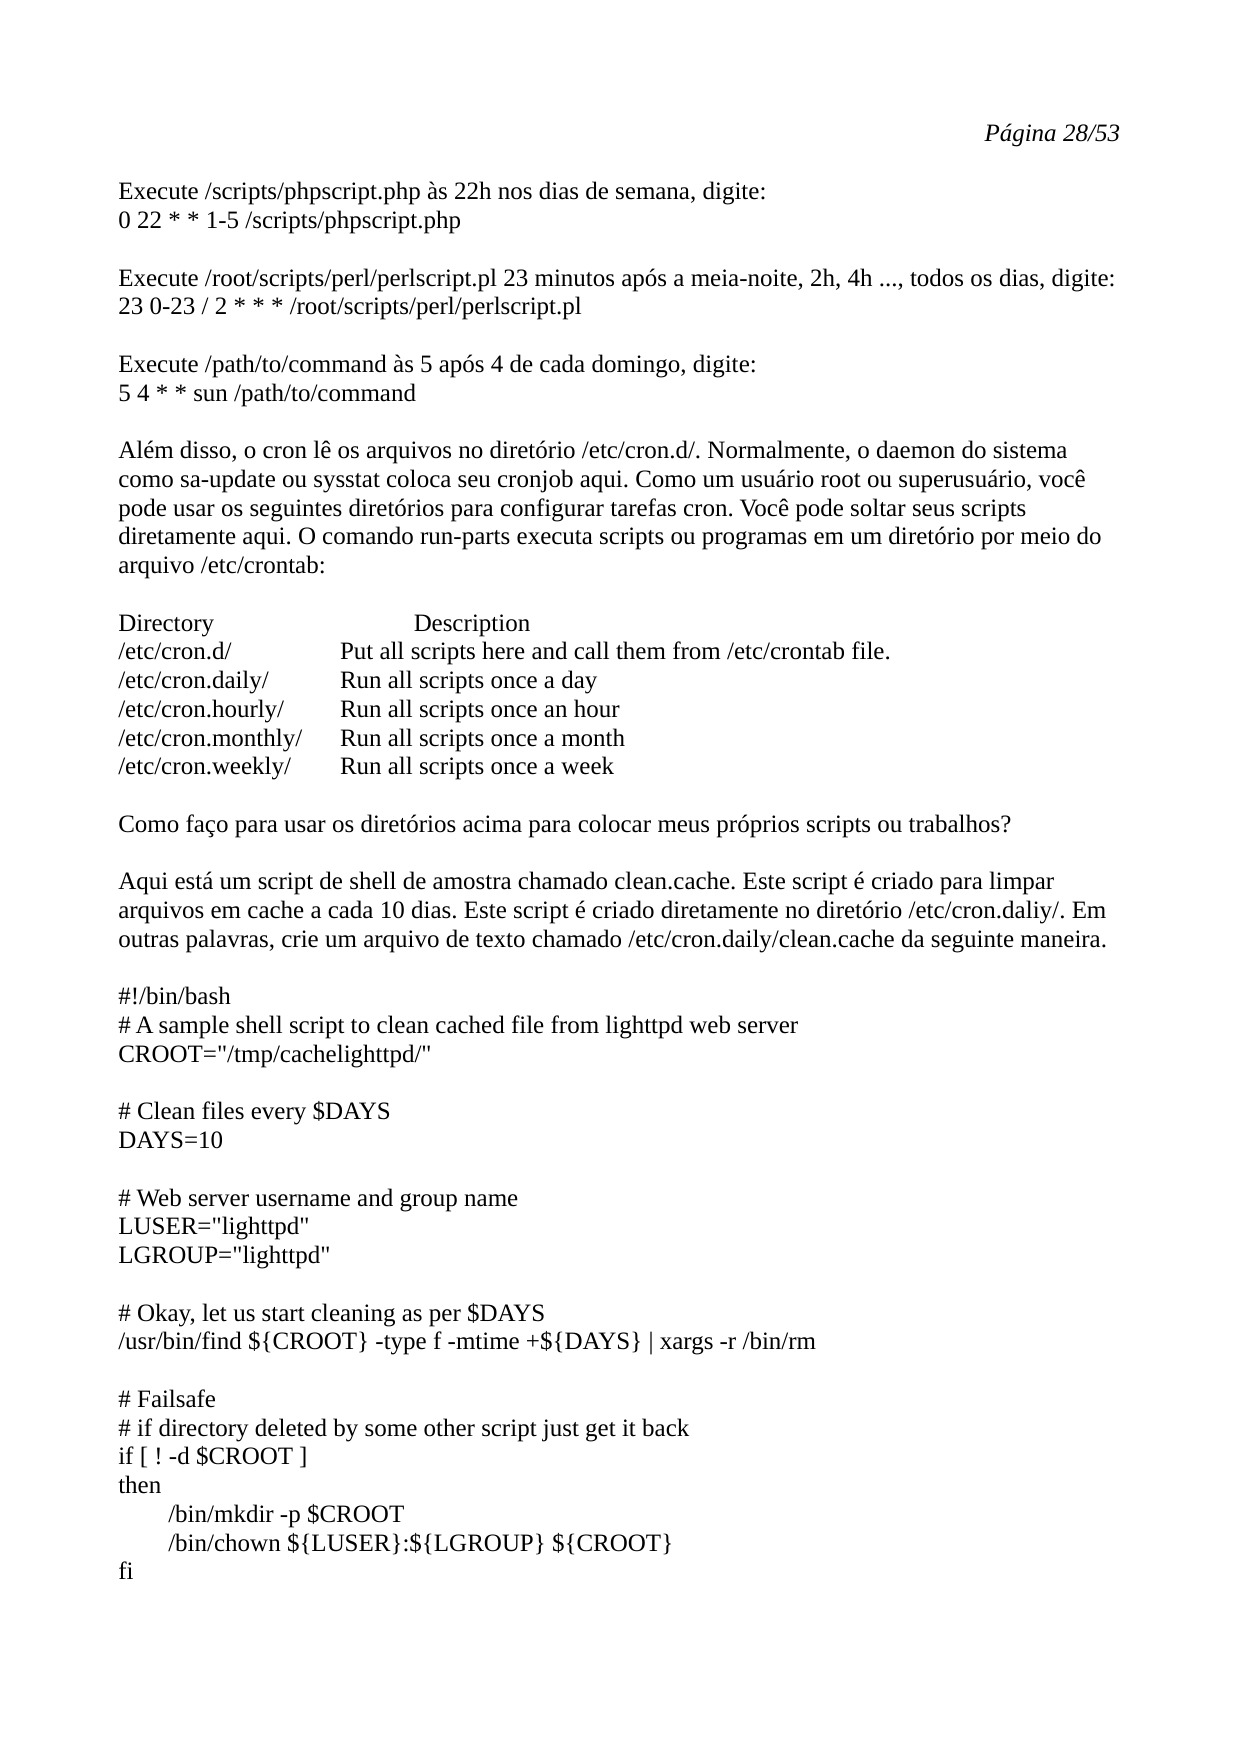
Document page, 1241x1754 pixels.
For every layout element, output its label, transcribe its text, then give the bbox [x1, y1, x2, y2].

text /etc/cron.d/ Put all scripts here and call them from /etc/crontab file. [118, 636, 1122, 665]
text /etc/cron.daily/ Run all scripts once a day [118, 665, 1122, 694]
text Execute /root/scripts/perl/perlscript.pl 23 minutos após a meia-noite, 2h, 4h ..., todos os dias, digite: [118, 263, 1122, 291]
text CROOT="/tmp/cachelighttpd/" [118, 1039, 1122, 1068]
text fi [118, 1556, 1122, 1585]
text then [118, 1470, 1122, 1499]
text Execute /path/to/command às 5 após 4 de cada domingo, digite: [118, 349, 1122, 378]
text LGROUP="lighttpd" [118, 1240, 1122, 1269]
text /bin/chown ${LUSER}:${LGROUP} ${CROOT} [118, 1528, 1122, 1556]
text 0 22 * * 1-5 /scripts/phpscript.php [118, 205, 1122, 234]
text /usr/bin/find ${CROOT} -type f -mtime +${DAYS} | xargs -r /bin/rm [118, 1326, 1122, 1355]
text if [ ! -d $CROOT ] [118, 1441, 1122, 1470]
text #!/bin/bash [118, 981, 1122, 1010]
text Execute /scripts/phpscript.php às 22h nos dias de semana, digite: [118, 176, 1122, 205]
text # Okay, let us start cleaning as per $DAYS [118, 1298, 1122, 1326]
text Directory Description [118, 608, 1122, 636]
text Como faço para usar os diretórios acima para colocar meus próprios scripts ou trabalhos? [118, 809, 1122, 838]
text /bin/mkdir -p $CROOT [118, 1499, 1122, 1528]
text LUSER="lighttpd" [118, 1211, 1122, 1240]
text # Failsafe [118, 1384, 1122, 1413]
text # A sample shell script to clean cached file from lighttpd web server [118, 1010, 1122, 1039]
text # Web server username and group name [118, 1183, 1122, 1211]
text # Clean files every $DAYS [118, 1096, 1122, 1125]
text /etc/cron.hourly/ Run all scripts once an hour [118, 694, 1122, 723]
text Além disso, o cron lê os arquivos no diretório /etc/cron.d/. Normalmente, o daemon do sistema como sa-update ou sysstat coloca seu cronjob aqui. Como um usuário root ou superusuário, você pode usar os seguintes diretórios para configurar tarefas cron. Você pode soltar seus scripts diretamente aqui. O comando run-parts executa scripts ou programas em um diretório por meio do arquivo /etc/crontab: [118, 435, 1122, 579]
text 23 0-23 / 2 * * * /root/scripts/perl/perlscript.pl [118, 291, 1122, 320]
text Aqui está um script de shell de amostra chamado clean.cache. Este script é criado para limpar arquivos em cache a cada 10 dias. Este script é criado diretamente no diretório /etc/cron.daliy/. Em outras palavras, crie um arquivo de texto chamado /etc/cron.daily/clean.cache da seguinte maneira. [118, 866, 1122, 953]
text /etc/cron.weekly/ Run all scripts once a week [118, 751, 1122, 780]
text 5 4 * * sun /path/to/command [118, 378, 1122, 406]
text /etc/cron.monthly/ Run all scripts once a month [118, 723, 1122, 751]
text DAYS=10 [118, 1125, 1122, 1154]
text # if directory deleted by some other script just get it back [118, 1413, 1122, 1441]
